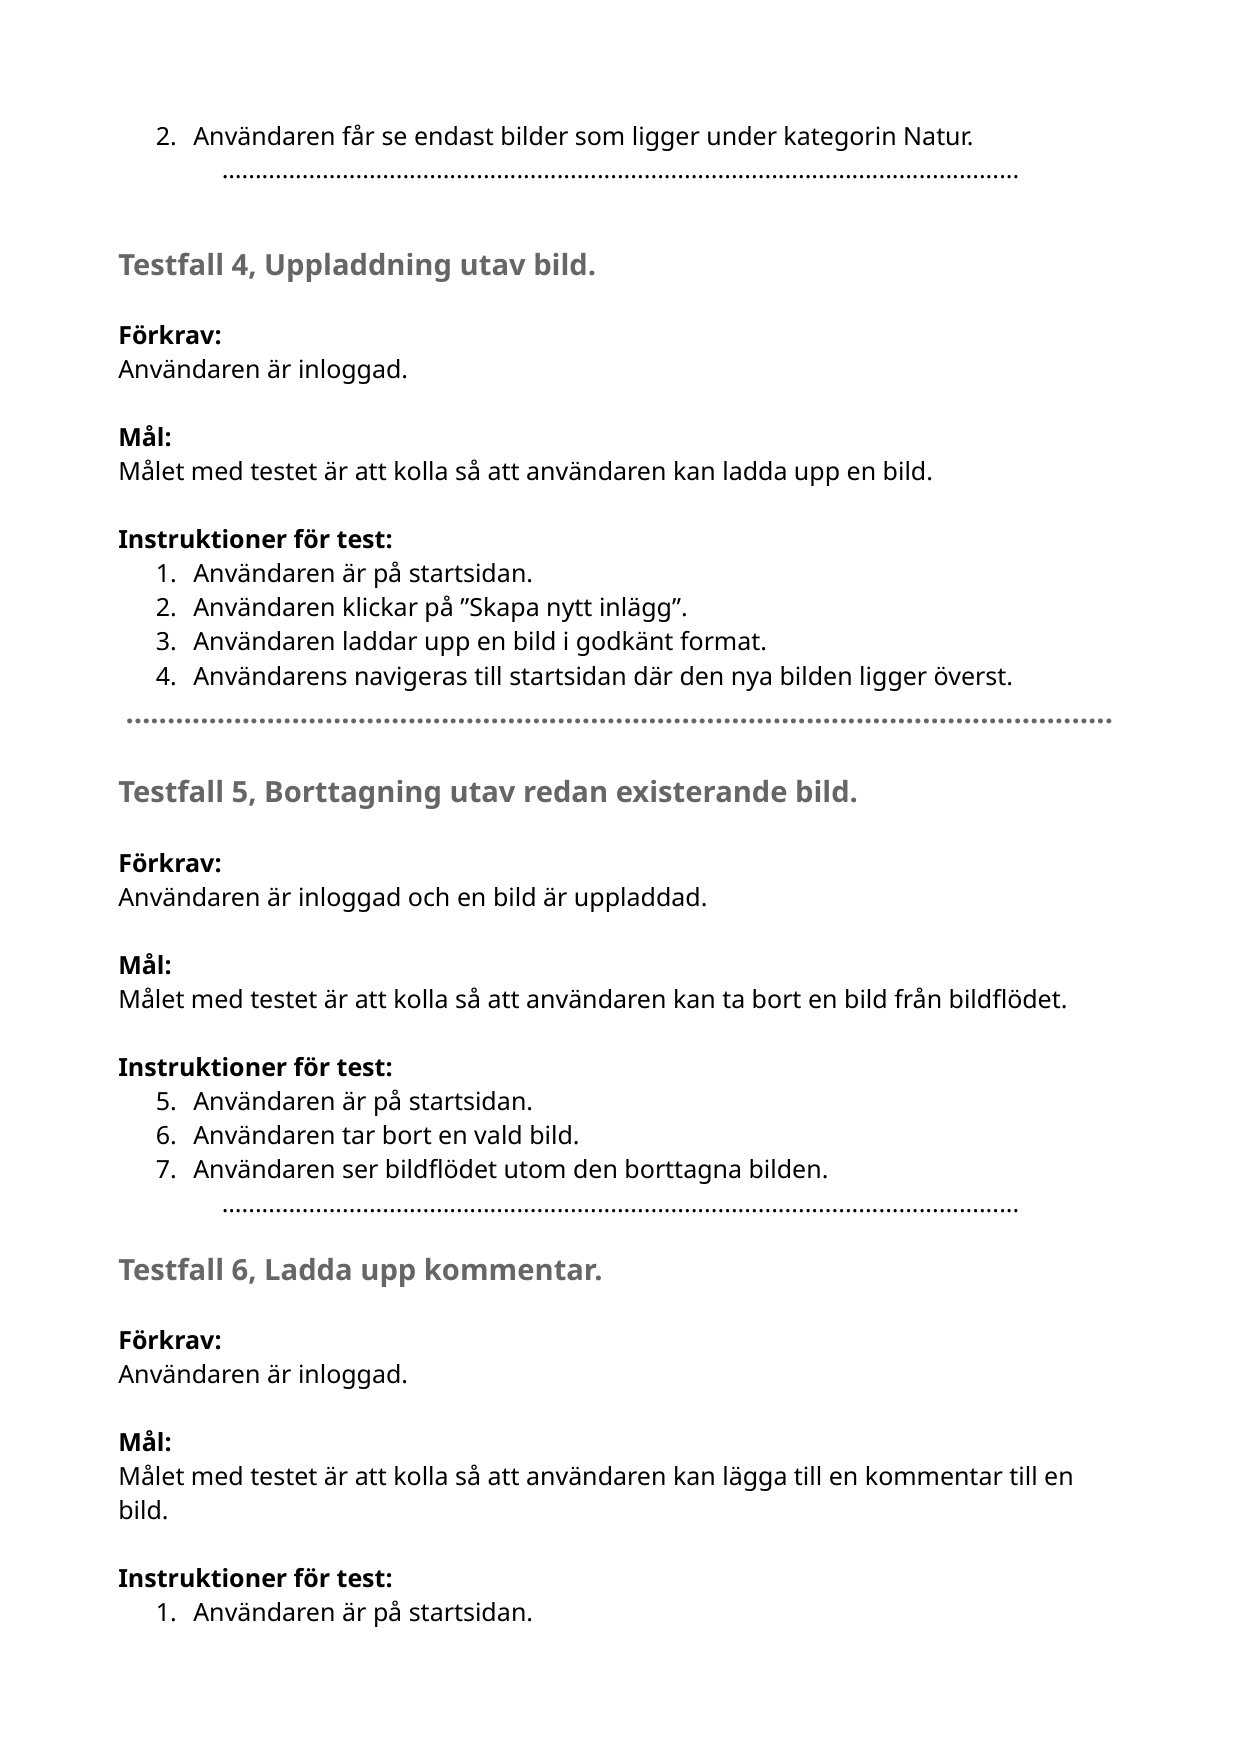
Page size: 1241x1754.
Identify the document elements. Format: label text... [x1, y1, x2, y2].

text ….................................................................................................................... [118, 692, 1122, 732]
text ….................................................................................................................... [118, 1186, 1122, 1220]
text Mål: [118, 947, 1122, 982]
list Användaren är på startsidan. [156, 1084, 1122, 1118]
text Användaren är inloggad. [118, 1357, 1122, 1391]
text Förkrav: [118, 1322, 1122, 1357]
text Testfall 5, Borttagning utav redan existerande bild. [118, 772, 1122, 811]
list Användaren ser bildflödet utom den borttagna bilden. [156, 1152, 1122, 1186]
text Användaren är inloggad. [118, 352, 1122, 386]
text Instruktioner för test: [118, 522, 1122, 556]
text Förkrav: [118, 317, 1122, 352]
text Mål: [118, 1425, 1122, 1459]
text Testfall 6, Ladda upp kommentar. [118, 1249, 1122, 1288]
list Användaren är på startsidan. [156, 556, 1122, 590]
list Användaren klickar på ”Skapa nytt inlägg”. [156, 590, 1122, 624]
text Instruktioner för test: [118, 1050, 1122, 1084]
list Användaren får se endast bilder som ligger under kategorin Natur. [156, 118, 1122, 152]
text Förkrav: [118, 845, 1122, 879]
text Målet med testet är att kolla så att användaren kan lägga till en kommentar till en bild. [118, 1459, 1122, 1527]
text ….................................................................................................................... [118, 152, 1122, 186]
text Målet med testet är att kolla så att användaren kan ladda upp en bild. [118, 454, 1122, 488]
list Användaren är på startsidan. [156, 1595, 1122, 1629]
list Användaren laddar upp en bild i godkänt format. [156, 624, 1122, 658]
list Användaren tar bort en vald bild. [156, 1118, 1122, 1152]
text Användaren är inloggad och en bild är uppladdad. [118, 879, 1122, 913]
text Målet med testet är att kolla så att användaren kan ta bort en bild från bildflödet. [118, 982, 1122, 1016]
text Testfall 4, Uppladdning utav bild. [118, 244, 1122, 283]
text Instruktioner för test: [118, 1561, 1122, 1595]
list Användarens navigeras till startsidan där den nya bilden ligger överst. [156, 658, 1122, 692]
text Mål: [118, 420, 1122, 454]
